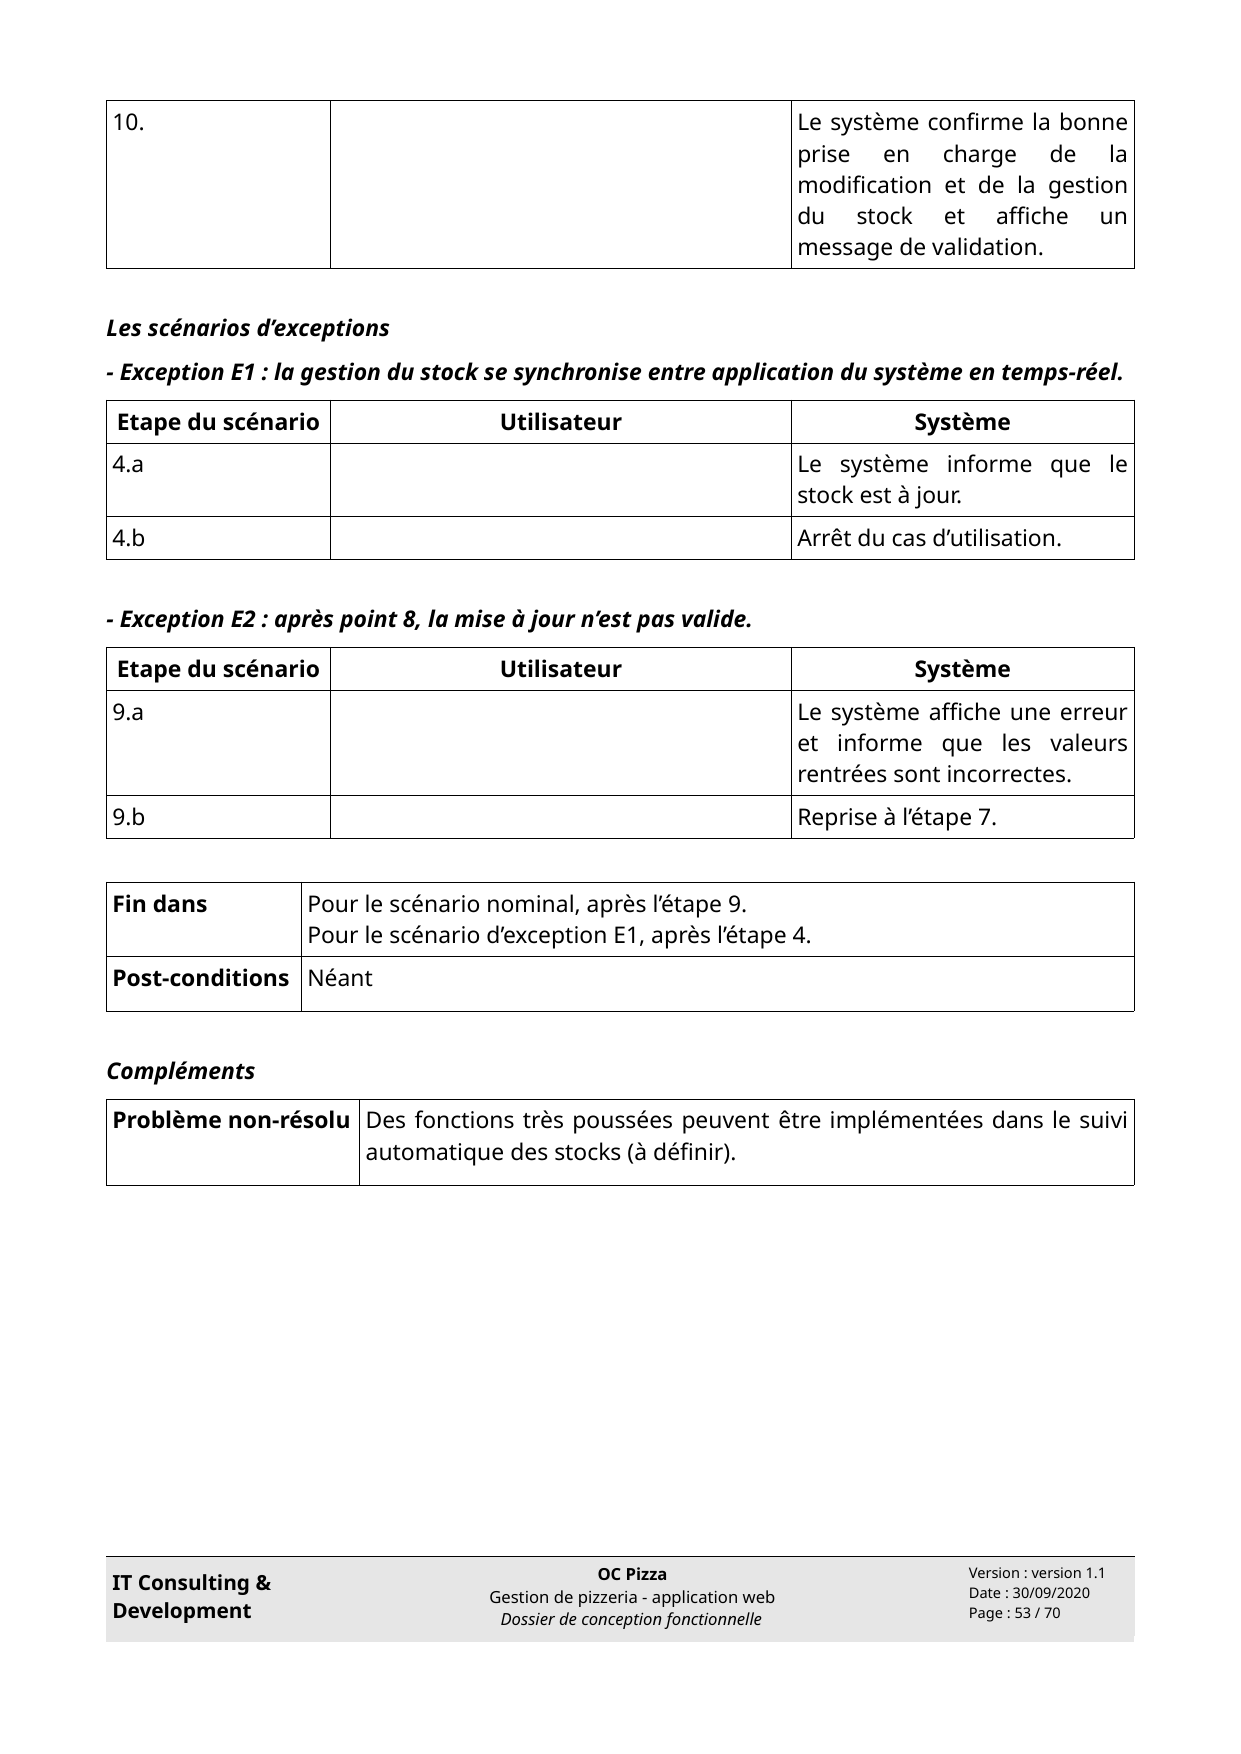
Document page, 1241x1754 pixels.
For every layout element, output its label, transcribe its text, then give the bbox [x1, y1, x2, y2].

table_header Fin dans [107, 883, 301, 956]
table_header Utilisateur [331, 401, 791, 442]
table_cell 4.b [107, 517, 330, 559]
table_header Problème non-résolu [107, 1100, 359, 1185]
table_header Système [792, 401, 1134, 442]
table_cell 9.b [107, 796, 330, 838]
table_cell Le système informe que le stock est à jour. [792, 444, 1134, 516]
table_header Des fonctions très poussées peuvent être implémentées dans le suivi automatique des stocks (à définir). [360, 1100, 1134, 1185]
text - Exception E1 : la gestion du stock se synchronise entre application du système en temps-réel. [106, 356, 1134, 387]
table_header Système [792, 648, 1134, 690]
table_cell 9.a [107, 691, 330, 795]
table_cell Le système confirme la bonne prise en charge de la modification et de la gestion du stock et affiche un message de validation. [792, 101, 1134, 268]
table_cell [331, 444, 791, 516]
table_cell Arrêt du cas d’utilisation. [792, 517, 1134, 559]
table_cell Le système affiche une erreur et informe que les valeurs rentrées sont incorrectes. [792, 691, 1134, 795]
table_cell [331, 101, 791, 268]
table_cell Reprise à l’étape 7. [792, 796, 1134, 838]
table_header Pour le scénario nominal, après l’étape 9. Pour le scénario d’exception E1, après l’étape 4. [302, 883, 1134, 956]
text Les scénarios d’exceptions [106, 312, 1134, 343]
text - Exception E2 : après point 8, la mise à jour n’est pas valide. [106, 603, 1134, 634]
table_cell [331, 796, 791, 838]
table_cell Post-conditions [107, 957, 301, 1011]
table_header Utilisateur [331, 648, 791, 690]
table_cell [331, 691, 791, 795]
text Compléments [106, 1055, 1134, 1086]
table_header Etape du scénario [107, 648, 330, 690]
table_cell 10. [107, 101, 330, 268]
table_header Etape du scénario [107, 401, 330, 442]
table_cell 4.a [107, 444, 330, 516]
table_cell Néant [302, 957, 1134, 1011]
table_cell [331, 517, 791, 559]
